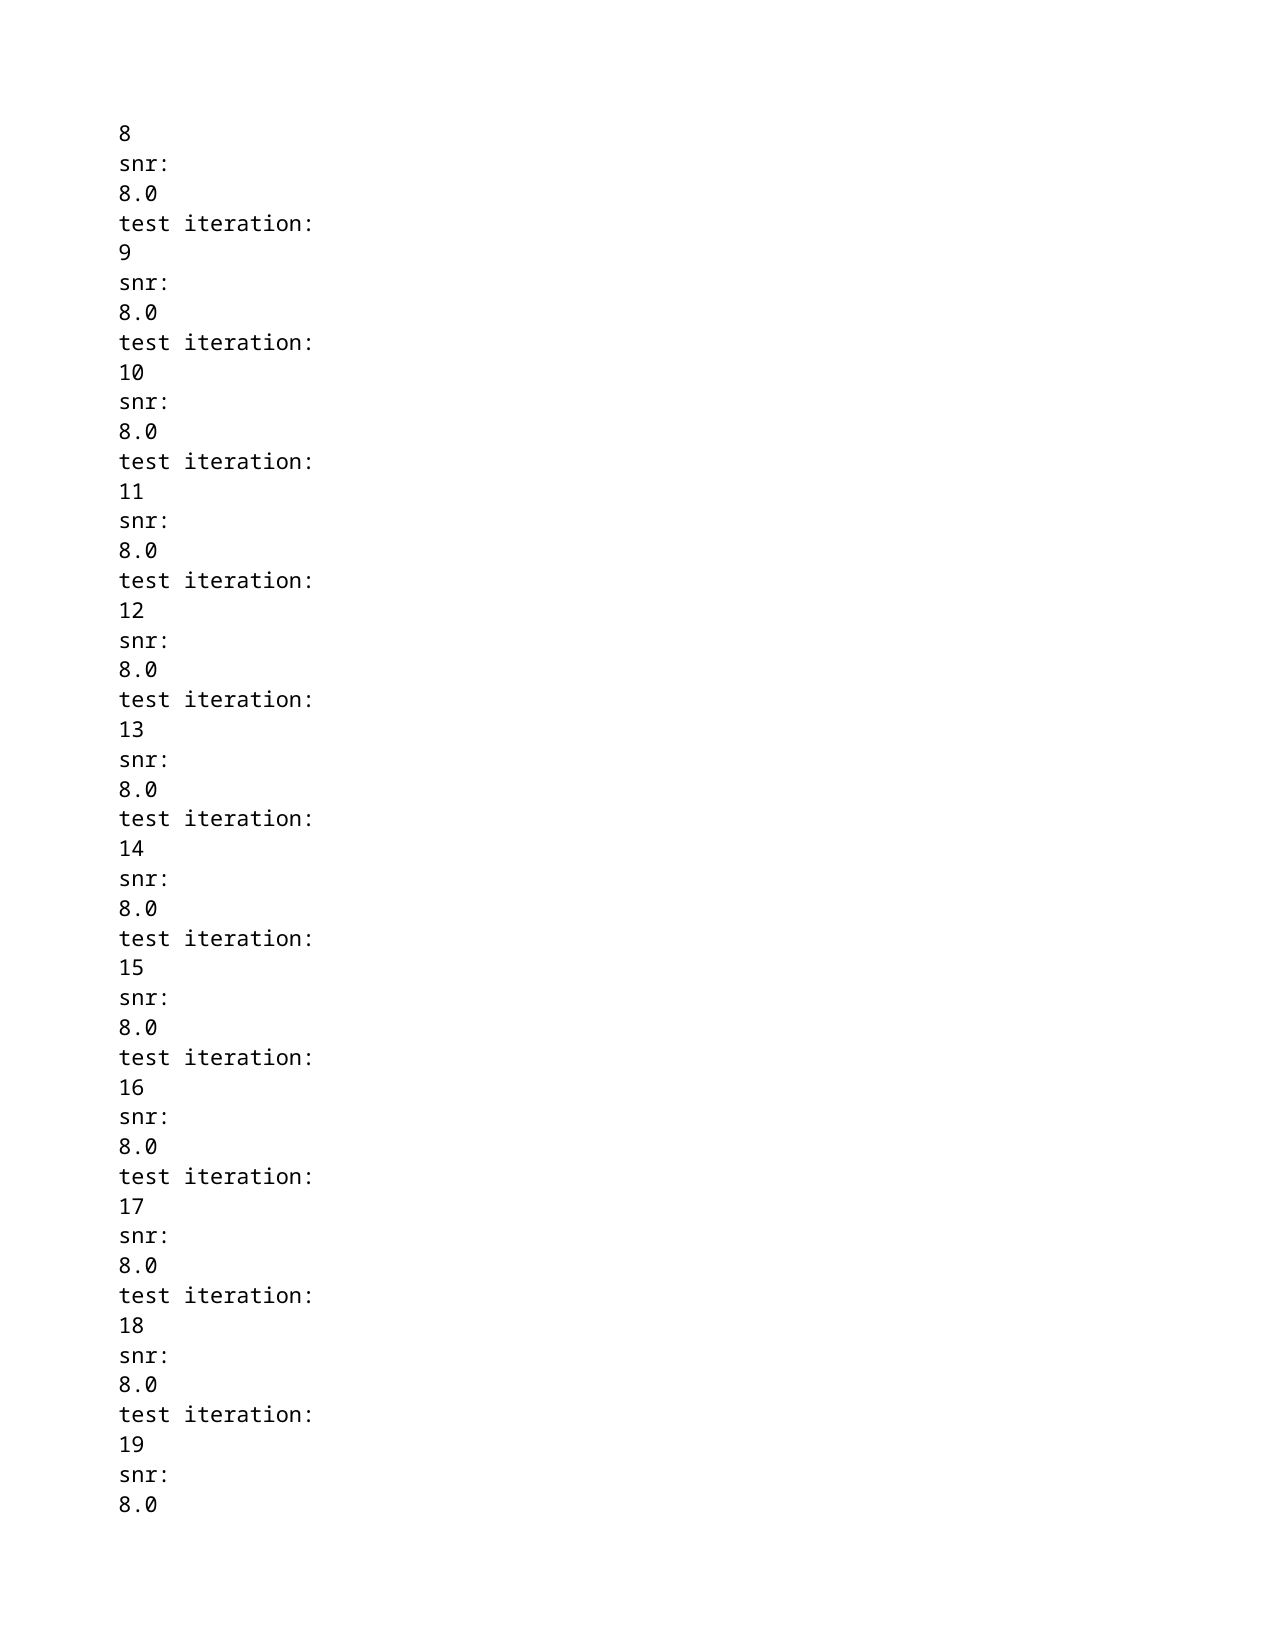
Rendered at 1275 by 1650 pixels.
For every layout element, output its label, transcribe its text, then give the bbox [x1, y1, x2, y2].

text snr: [118, 744, 1157, 773]
text 16 [118, 1071, 1157, 1101]
text snr: [118, 863, 1157, 893]
text 13 [118, 714, 1157, 744]
text 9 [118, 237, 1157, 267]
text snr: [118, 148, 1157, 178]
text snr: [118, 624, 1157, 654]
text 8.0 [118, 178, 1157, 207]
text 18 [118, 1310, 1157, 1339]
text 17 [118, 1191, 1157, 1220]
text 15 [118, 952, 1157, 982]
text 8.0 [118, 1131, 1157, 1161]
text test iteration: [118, 684, 1157, 714]
text 8 [118, 118, 1157, 148]
text 8.0 [118, 1369, 1157, 1399]
text test iteration: [118, 1042, 1157, 1071]
text test iteration: [118, 1399, 1157, 1429]
text 11 [118, 476, 1157, 505]
text 8.0 [118, 654, 1157, 684]
text snr: [118, 386, 1157, 416]
text 8.0 [118, 893, 1157, 922]
text test iteration: [118, 1280, 1157, 1310]
text test iteration: [118, 803, 1157, 833]
text snr: [118, 1459, 1157, 1488]
text test iteration: [118, 446, 1157, 476]
text 19 [118, 1429, 1157, 1459]
text test iteration: [118, 922, 1157, 952]
text 8.0 [118, 535, 1157, 565]
text 8.0 [118, 416, 1157, 446]
text test iteration: [118, 207, 1157, 237]
text 8.0 [118, 773, 1157, 803]
text snr: [118, 982, 1157, 1012]
text 8.0 [118, 1012, 1157, 1042]
text test iteration: [118, 1161, 1157, 1191]
text 14 [118, 833, 1157, 863]
text 12 [118, 595, 1157, 624]
text snr: [118, 267, 1157, 297]
text 8.0 [118, 297, 1157, 327]
text test iteration: [118, 565, 1157, 595]
text 10 [118, 356, 1157, 386]
text 8.0 [118, 1488, 1157, 1518]
text snr: [118, 1339, 1157, 1369]
text snr: [118, 505, 1157, 535]
text 8.0 [118, 1250, 1157, 1280]
text test iteration: [118, 327, 1157, 356]
text snr: [118, 1101, 1157, 1131]
text snr: [118, 1220, 1157, 1250]
